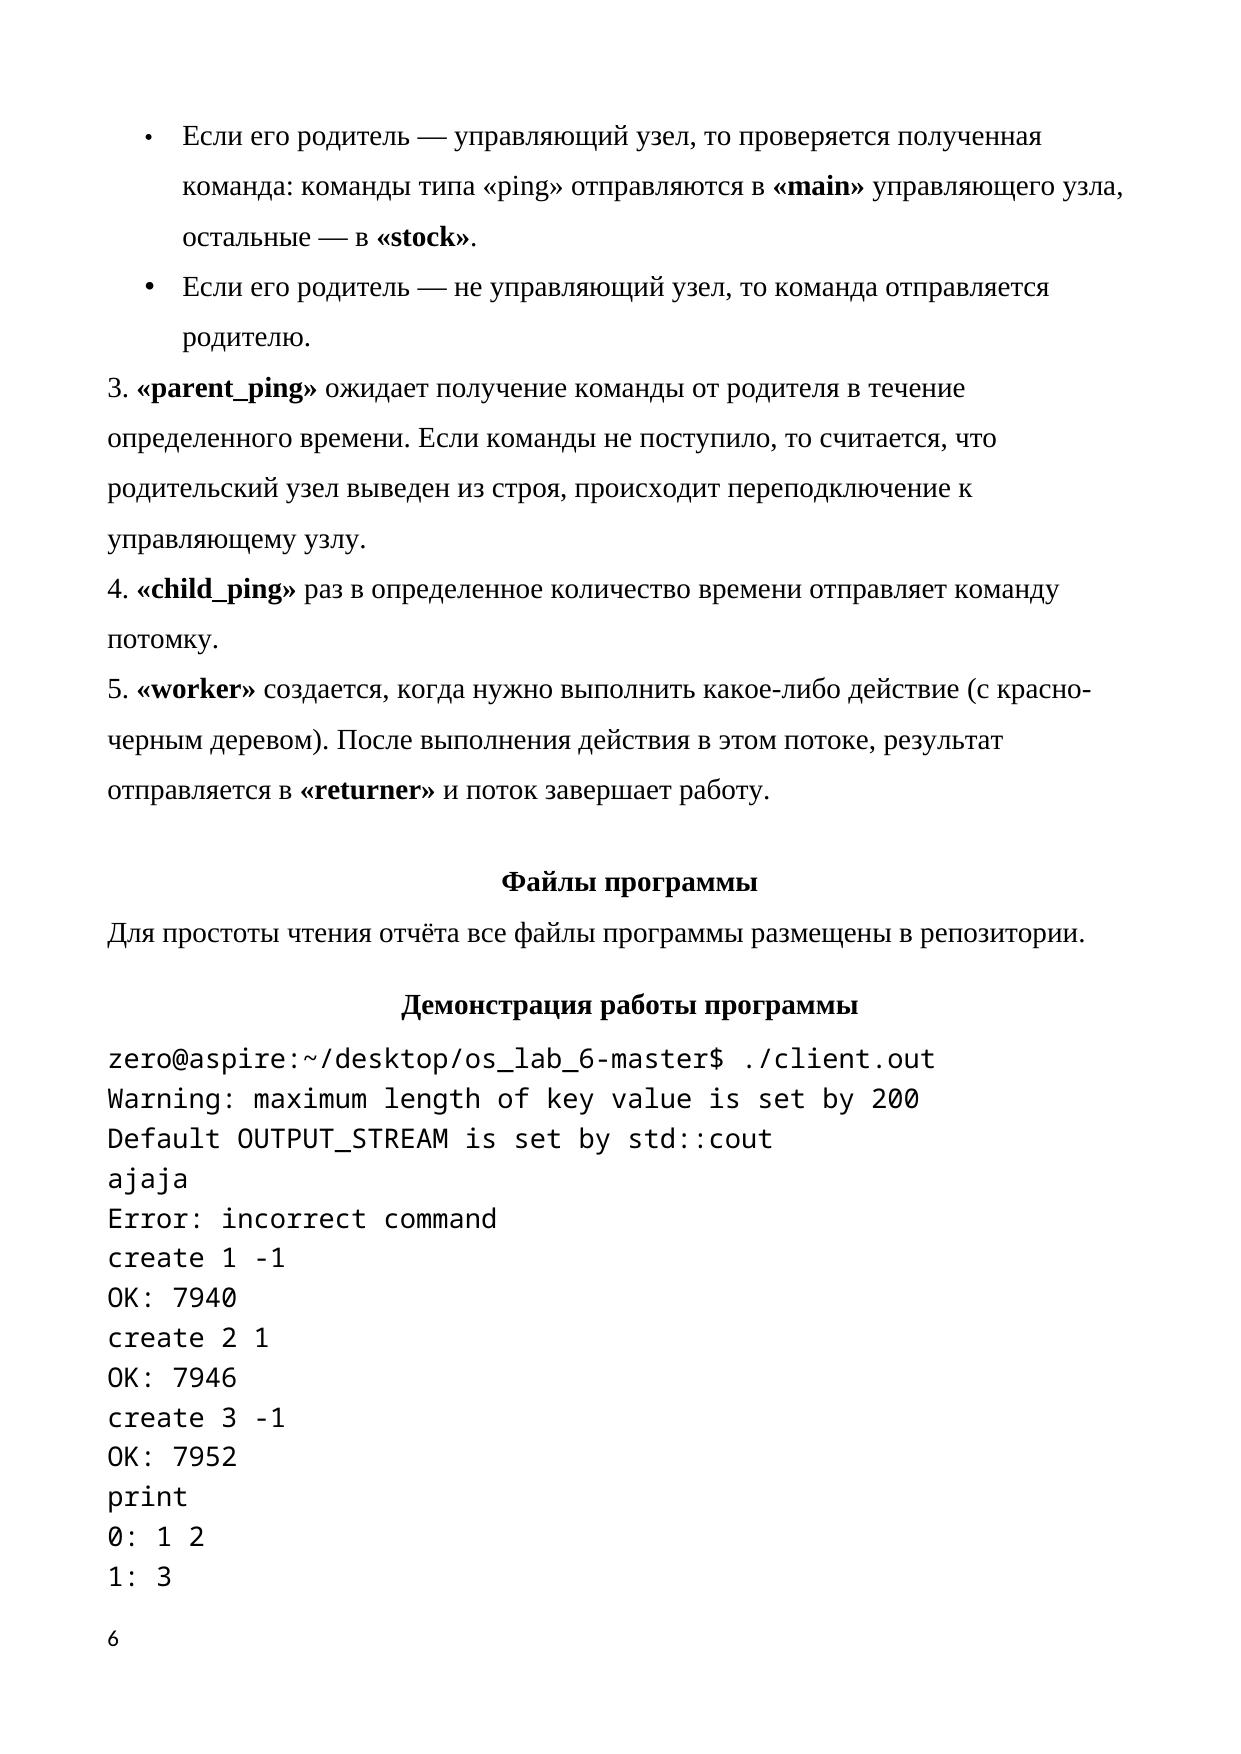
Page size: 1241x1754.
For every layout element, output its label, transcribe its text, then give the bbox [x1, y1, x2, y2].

text 4. «child_ping» раз в определенное количество времени отправляет команду потомку. [107, 571, 1153, 655]
text 1: 3 [107, 1557, 1153, 1594]
text ajaja [107, 1159, 1153, 1196]
text Error: incorrect command [107, 1199, 1153, 1236]
text print [107, 1478, 1153, 1514]
text create 3 -1 [107, 1398, 1153, 1435]
text 5. «worker» создается, когда нужно выполнить какое-либо действие (с красно-черным деревом). После выполнения действия в этом потоке, результат отправляется в «returner» и поток завершает работу. [107, 672, 1153, 806]
text OK: 7940 [107, 1279, 1153, 1316]
text Default OUTPUT_STREAM is set by std::cout [107, 1119, 1153, 1156]
text 3. «parent_ping» ожидает получение команды от родителя в течение определенного времени. Если команды не поступило, то считается, что родительский узел выведен из строя, происходит переподключение к управляющему узлу. [107, 370, 1153, 554]
text Демонстрация работы программы [107, 987, 1153, 1021]
text create 2 1 [107, 1318, 1153, 1355]
text 0: 1 2 [107, 1517, 1153, 1554]
list Если его родитель — не управляющий узел, то команда отправляется родителю. [144, 269, 1153, 353]
text create 1 -1 [107, 1239, 1153, 1276]
text OK: 7946 [107, 1358, 1153, 1395]
text zero@aspire:~/desktop/os_lab_6-master$ ./client.out [107, 1040, 1153, 1077]
text OK: 7952 [107, 1438, 1153, 1475]
text Файлы программы [107, 864, 1153, 898]
list Если его родитель — управляющий узел, то проверяется полученная команда: команды типа «ping» отправляются в «main» управляющего узла, остальные — в «stock». [144, 118, 1153, 252]
text Warning: maximum length of key value is set by 200 [107, 1080, 1153, 1117]
text Для простоты чтения отчёта все файлы программы размещены в репозитории. [107, 915, 1153, 948]
